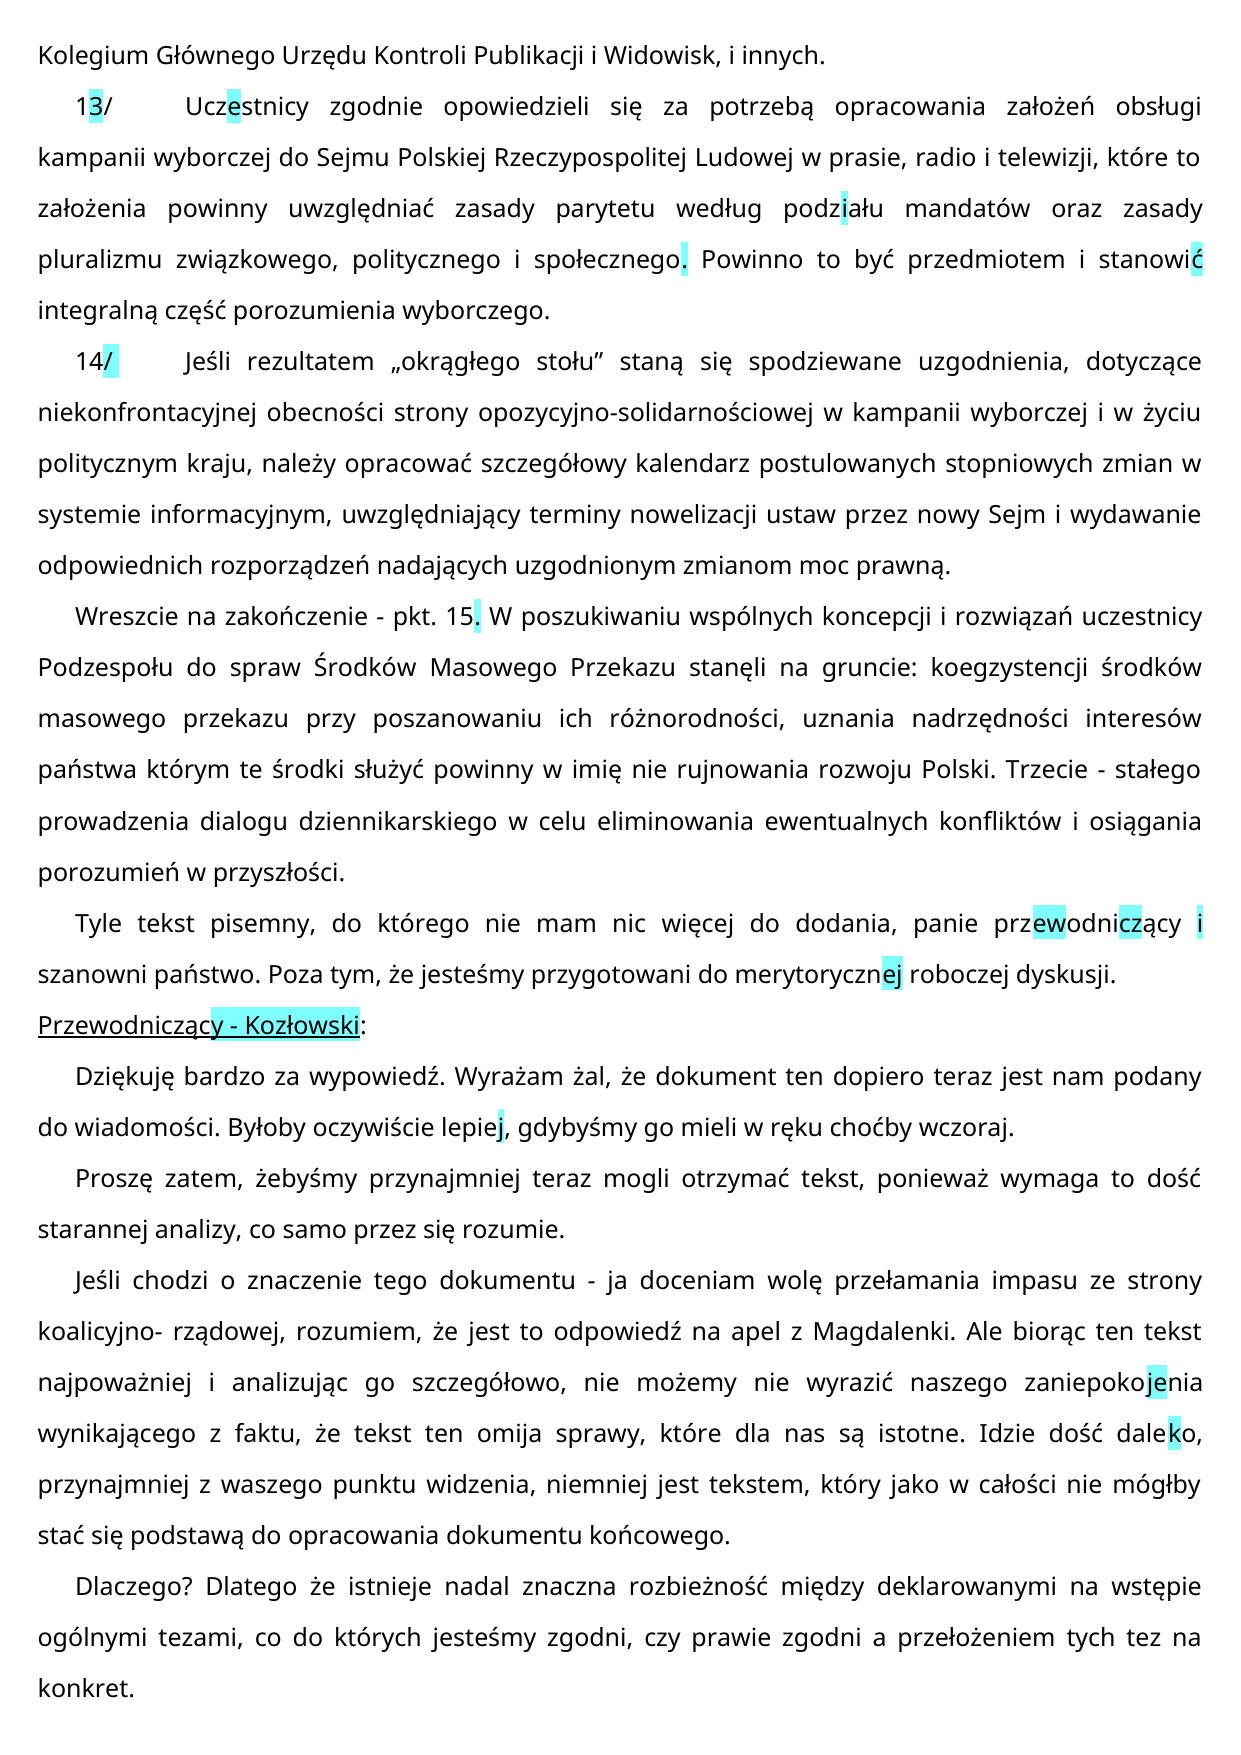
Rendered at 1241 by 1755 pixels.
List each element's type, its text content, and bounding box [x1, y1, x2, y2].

text Jeśli chodzi o znaczenie tego dokumentu - ja doceniam wolę przełamania impasu ze strony koalicyjno- rządowej, rozumiem, że jest to odpowiedź na apel z Magdalenki. Ale biorąc ten tekst najpoważniej i analizując go szczegółowo, nie możemy nie wyrazić naszego zaniepokojenia wynikającego z faktu, że tekst ten omija sprawy, które dla nas są istotne. Idzie dość daleko, przynajmniej z waszego punktu widzenia, niemniej jest tekstem, który jako w całości nie mógłby stać się podstawą do opracowania dokumentu końcowego. [37, 1262, 1203, 1552]
text Dziękuję bardzo za wypowiedź. Wyrażam żal, że dokument ten dopiero teraz jest nam podany do wiadomości. Byłoby oczywiście lepiej, gdybyśmy go mieli w ręku choćby wczoraj. [37, 1058, 1203, 1143]
text Dlaczego? Dlatego że istnieje nadal znaczna rozbieżność między deklarowanymi na wstępie ogólnymi tezami, co do których jesteśmy zgodni, czy prawie zgodni a przełożeniem tych tez na konkret. [37, 1569, 1203, 1705]
text Kolegium Głównego Urzędu Kontroli Publikacji i Widowisk, i innych. [37, 37, 1203, 72]
text Wreszcie na zakończenie - pkt. 15. W poszukiwaniu wspólnych koncepcji i rozwiązań uczestnicy Podzespołu do spraw Środków Masowego Przekazu stanęli na gruncie: koegzystencji środków masowego przekazu przy poszanowaniu ich różnorodności, uznania nadrzędności interesów państwa którym te środki służyć powinny w imię nie rujnowania rozwoju Polski. Trzecie - stałego prowadzenia dialogu dziennikarskiego w celu eliminowania ewentualnych konfliktów i osiągania porozumień w przyszłości. [37, 599, 1203, 888]
text Tyle tekst pisemny, do którego nie mam nic więcej do dodania, panie przewodniczący i szanowni państwo. Poza tym, że jesteśmy przygotowani do merytorycznej roboczej dyskusji. [37, 905, 1203, 990]
text 13/ Uczestnicy zgodnie opowiedzieli się za potrzebą opracowania założeń obsługi kampanii wyborczej do Sejmu Polskiej Rzeczypospolitej Ludowej w prasie, radio i telewizji, które to założenia powinny uwzględniać zasady parytetu według podziału mandatów oraz zasady pluralizmu związkowego, politycznego i społecznego. Powinno to być przedmiotem i stanowić integralną część porozumienia wyborczego. [37, 88, 1203, 327]
text Przewodniczący - Kozłowski: [37, 1007, 1203, 1041]
text Proszę zatem, żebyśmy przynajmniej teraz mogli otrzymać tekst, ponieważ wymaga to dość starannej analizy, co samo przez się rozumie. [37, 1160, 1203, 1246]
text 14/ Jeśli rezultatem „okrągłego stołu” staną się spodziewane uzgodnienia, dotyczące niekonfrontacyjnej obecności strony opozycyjno-solidarnościowej w kampanii wyborczej i w życiu politycznym kraju, należy opracować szczegółowy kalendarz postulowanych stopniowych zmian w systemie informacyjnym, uwzględniający terminy nowelizacji ustaw przez nowy Sejm i wydawanie odpowiednich rozporządzeń nadających uzgodnionym zmianom moc prawną. [37, 344, 1203, 582]
